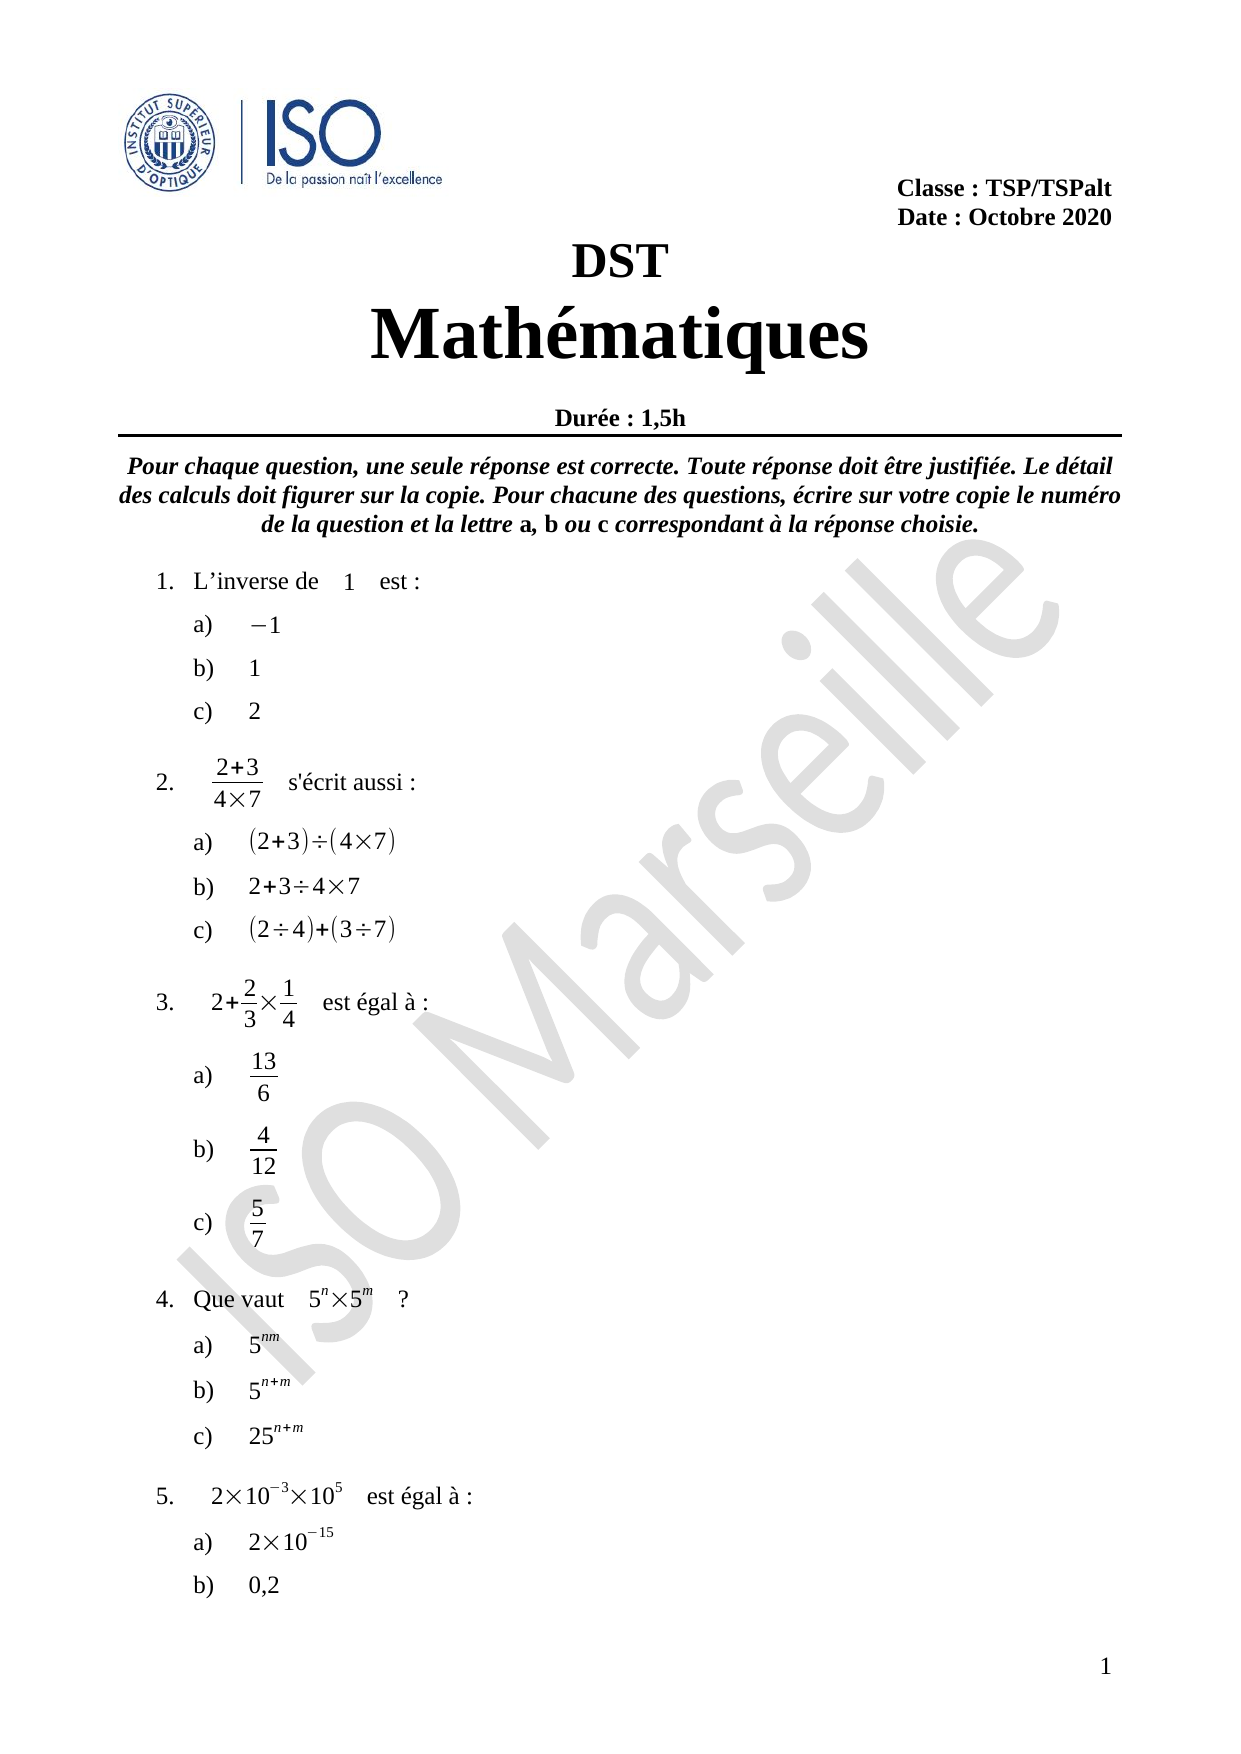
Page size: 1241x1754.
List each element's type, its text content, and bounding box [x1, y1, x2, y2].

text Pour chaque question, une seule réponse est correcte. Toute réponse doit être justifiée. Le détail des calculs doit figurer sur la copie. Pour chacune des questions, écrire sur votre copie le numéro de la question et la lettre a, b ou c correspondant à la réponse choisie. [118, 451, 1122, 538]
picture [118, 88, 455, 197]
text Mathématiques [118, 288, 1122, 374]
list est égal à : [156, 974, 539, 1033]
list L’inverse de est : [156, 566, 868, 595]
text DST [118, 231, 1122, 288]
list [535, 974, 601, 1033]
text Durée : 1,5h [118, 403, 1122, 434]
list Que vaut ? [156, 1282, 228, 1313]
list est égal à : [156, 1478, 1122, 1510]
list [778, 753, 819, 782]
list [802, 753, 1122, 812]
list Que vaut ? [227, 1282, 353, 1313]
list [568, 974, 1122, 1033]
list Que vaut ? [369, 1282, 1122, 1313]
list [867, 566, 938, 595]
list [953, 566, 1003, 595]
list s'écrit aussi : [156, 753, 792, 812]
list [1001, 566, 1122, 595]
